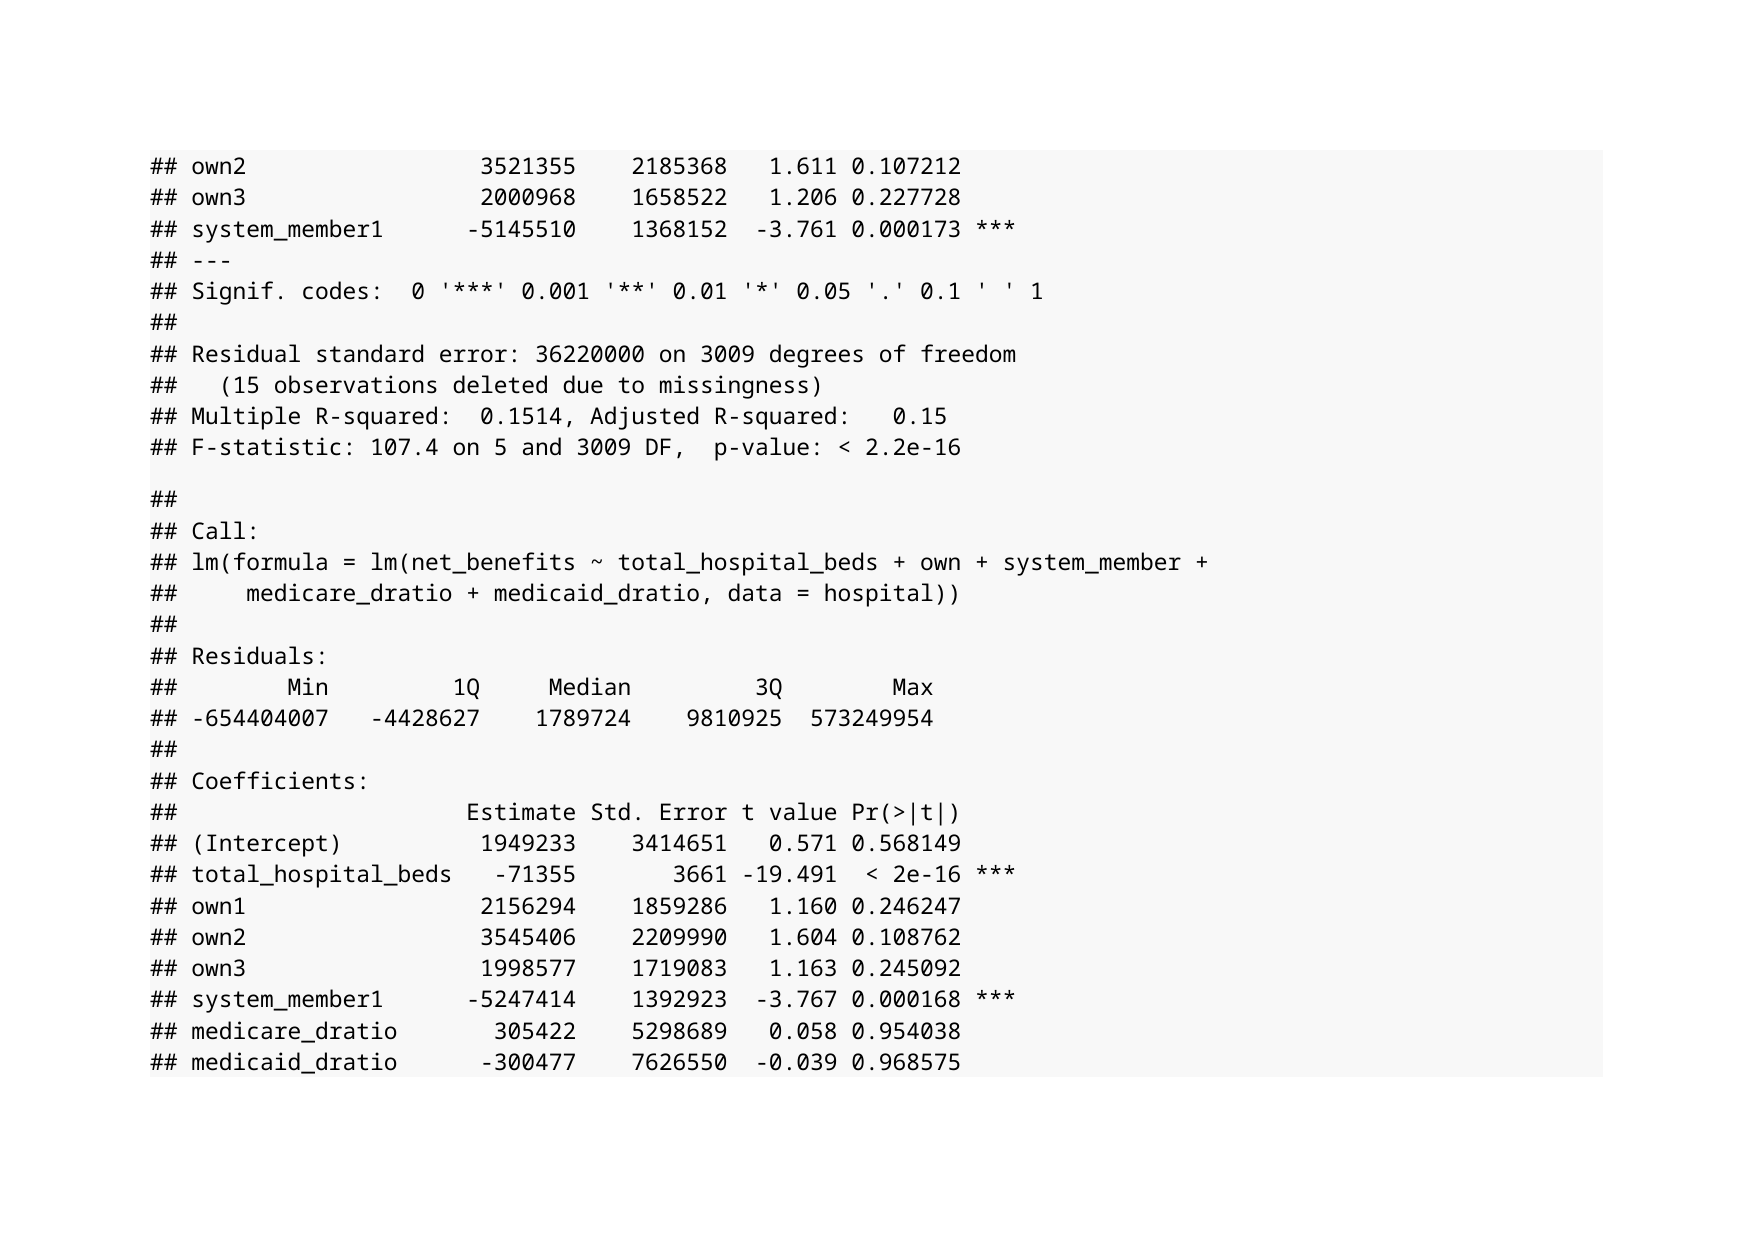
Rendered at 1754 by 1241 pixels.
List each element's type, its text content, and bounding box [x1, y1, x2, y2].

text ## own2 3521355 2185368 1.611 0.107212 ## own3 2000968 1658522 1.206 0.227728 ## system_member1 -5145510 1368152 -3.761 0.000173 *** ## --- ## Signif. codes: 0 '***' 0.001 '**' 0.01 '*' 0.05 '.' 0.1 ' ' 1 ## ## Residual standard error: 36220000 on 3009 degrees of freedom ## (15 observations deleted due to missingness) ## Multiple R-squared: 0.1514, Adjusted R-squared: 0.15 ## F-statistic: 107.4 on 5 and 3009 DF, p-value: < 2.2e-16 [150, 150, 1603, 462]
text ## ## Call: ## lm(formula = lm(net_benefits ~ total_hospital_beds + own + system_member + ## medicare_dratio + medicaid_dratio, data = hospital)) ## ## Residuals: ## Min 1Q Median 3Q Max ## -654404007 -4428627 1789724 9810925 573249954 ## ## Coefficients: ## Estimate Std. Error t value Pr(>|t|) ## (Intercept) 1949233 3414651 0.571 0.568149 ## total_hospital_beds -71355 3661 -19.491 < 2e-16 *** ## own1 2156294 1859286 1.160 0.246247 ## own2 3545406 2209990 1.604 0.108762 ## own3 1998577 1719083 1.163 0.245092 ## system_member1 -5247414 1392923 -3.767 0.000168 *** ## medicare_dratio 305422 5298689 0.058 0.954038 ## medicaid_dratio -300477 7626550 -0.039 0.968575 [150, 483, 1603, 1077]
